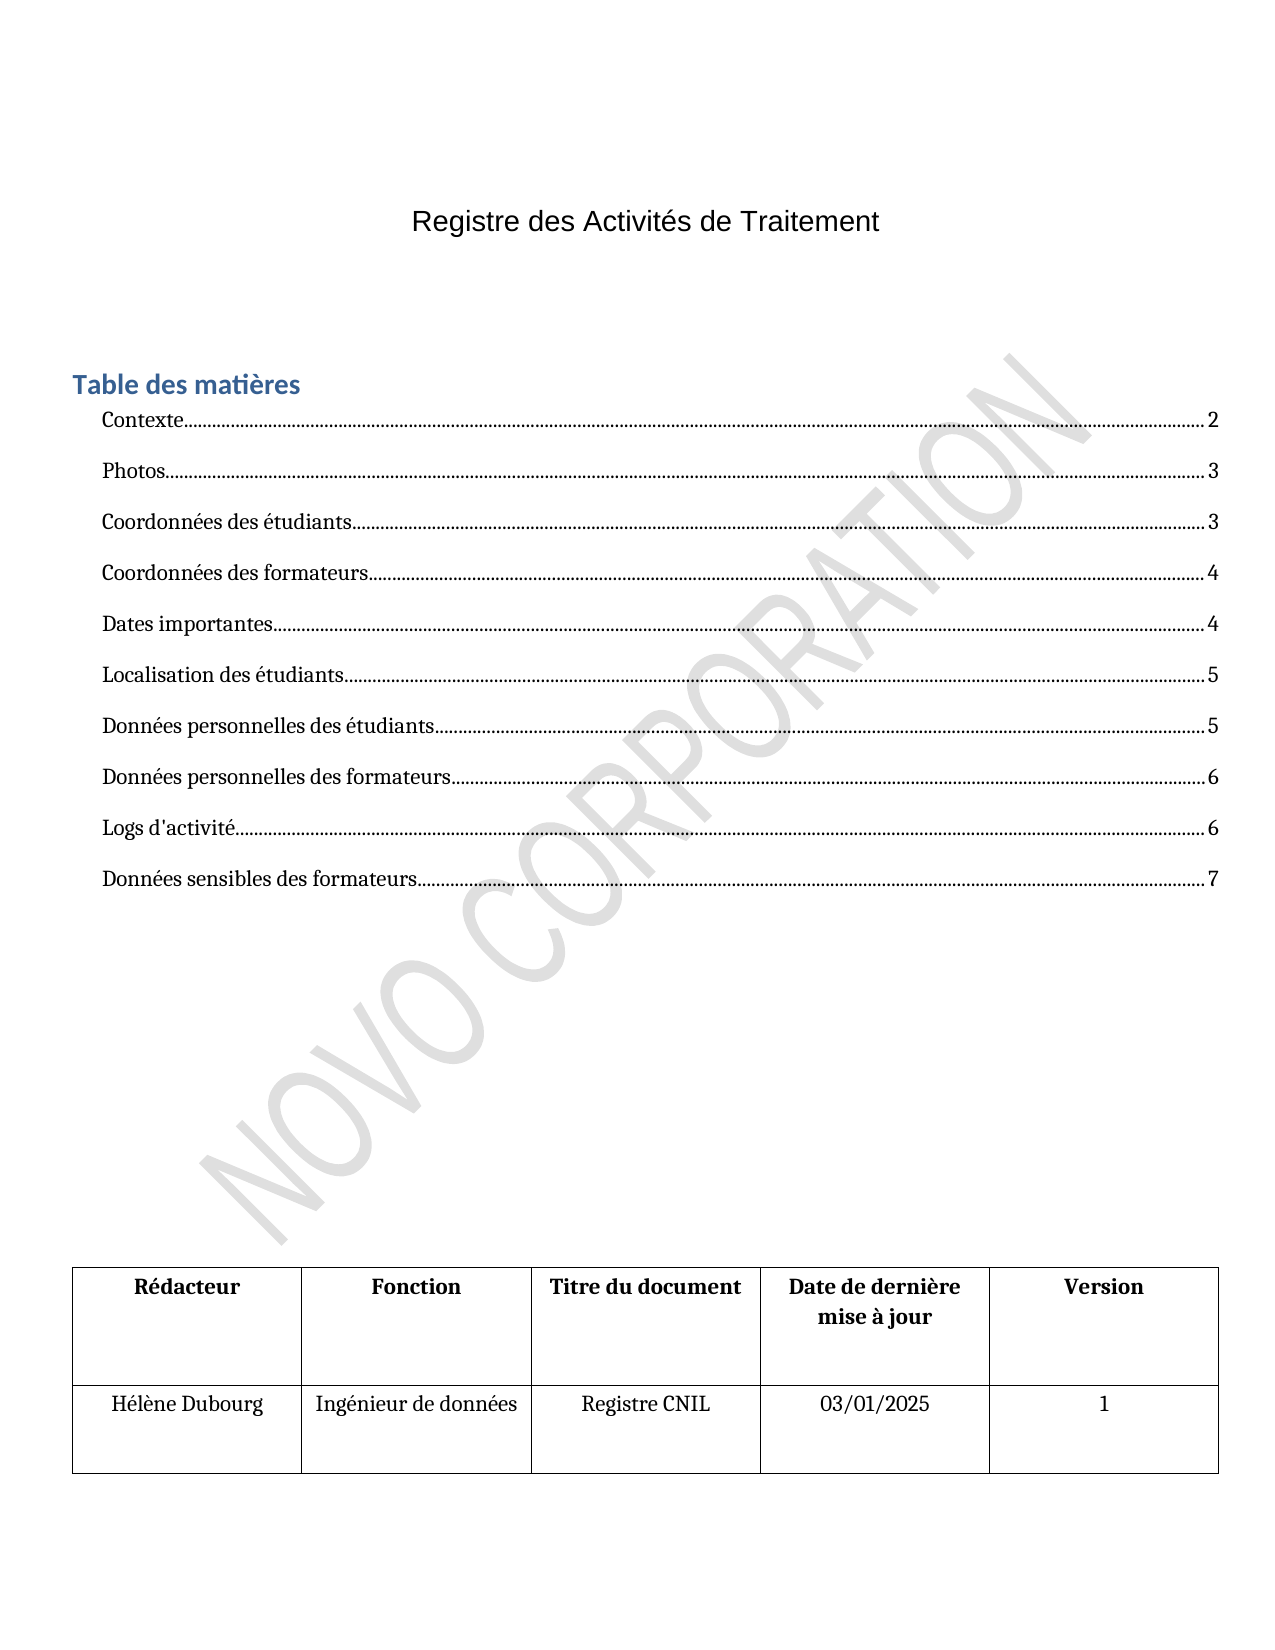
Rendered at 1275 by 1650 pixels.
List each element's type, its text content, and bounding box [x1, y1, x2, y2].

text Contexte 2 [102, 407, 1219, 433]
text Logs d'activité 6 [102, 815, 1219, 842]
subtitle Registre des Activités de Traitement [72, 204, 1219, 238]
text Photos 3 [102, 458, 1219, 484]
text Données sensibles des formateurs 7 [102, 866, 1219, 893]
text Données personnelles des étudiants 5 [102, 713, 1219, 739]
text Coordonnées des formateurs 4 [102, 560, 1219, 586]
text Dates importantes 4 [102, 611, 1219, 637]
text Données personnelles des formateurs 6 [102, 764, 1219, 791]
subtitle Table des matières [72, 366, 1219, 402]
text Coordonnées des étudiants 3 [102, 509, 1219, 535]
text Localisation des étudiants 5 [102, 662, 1219, 688]
